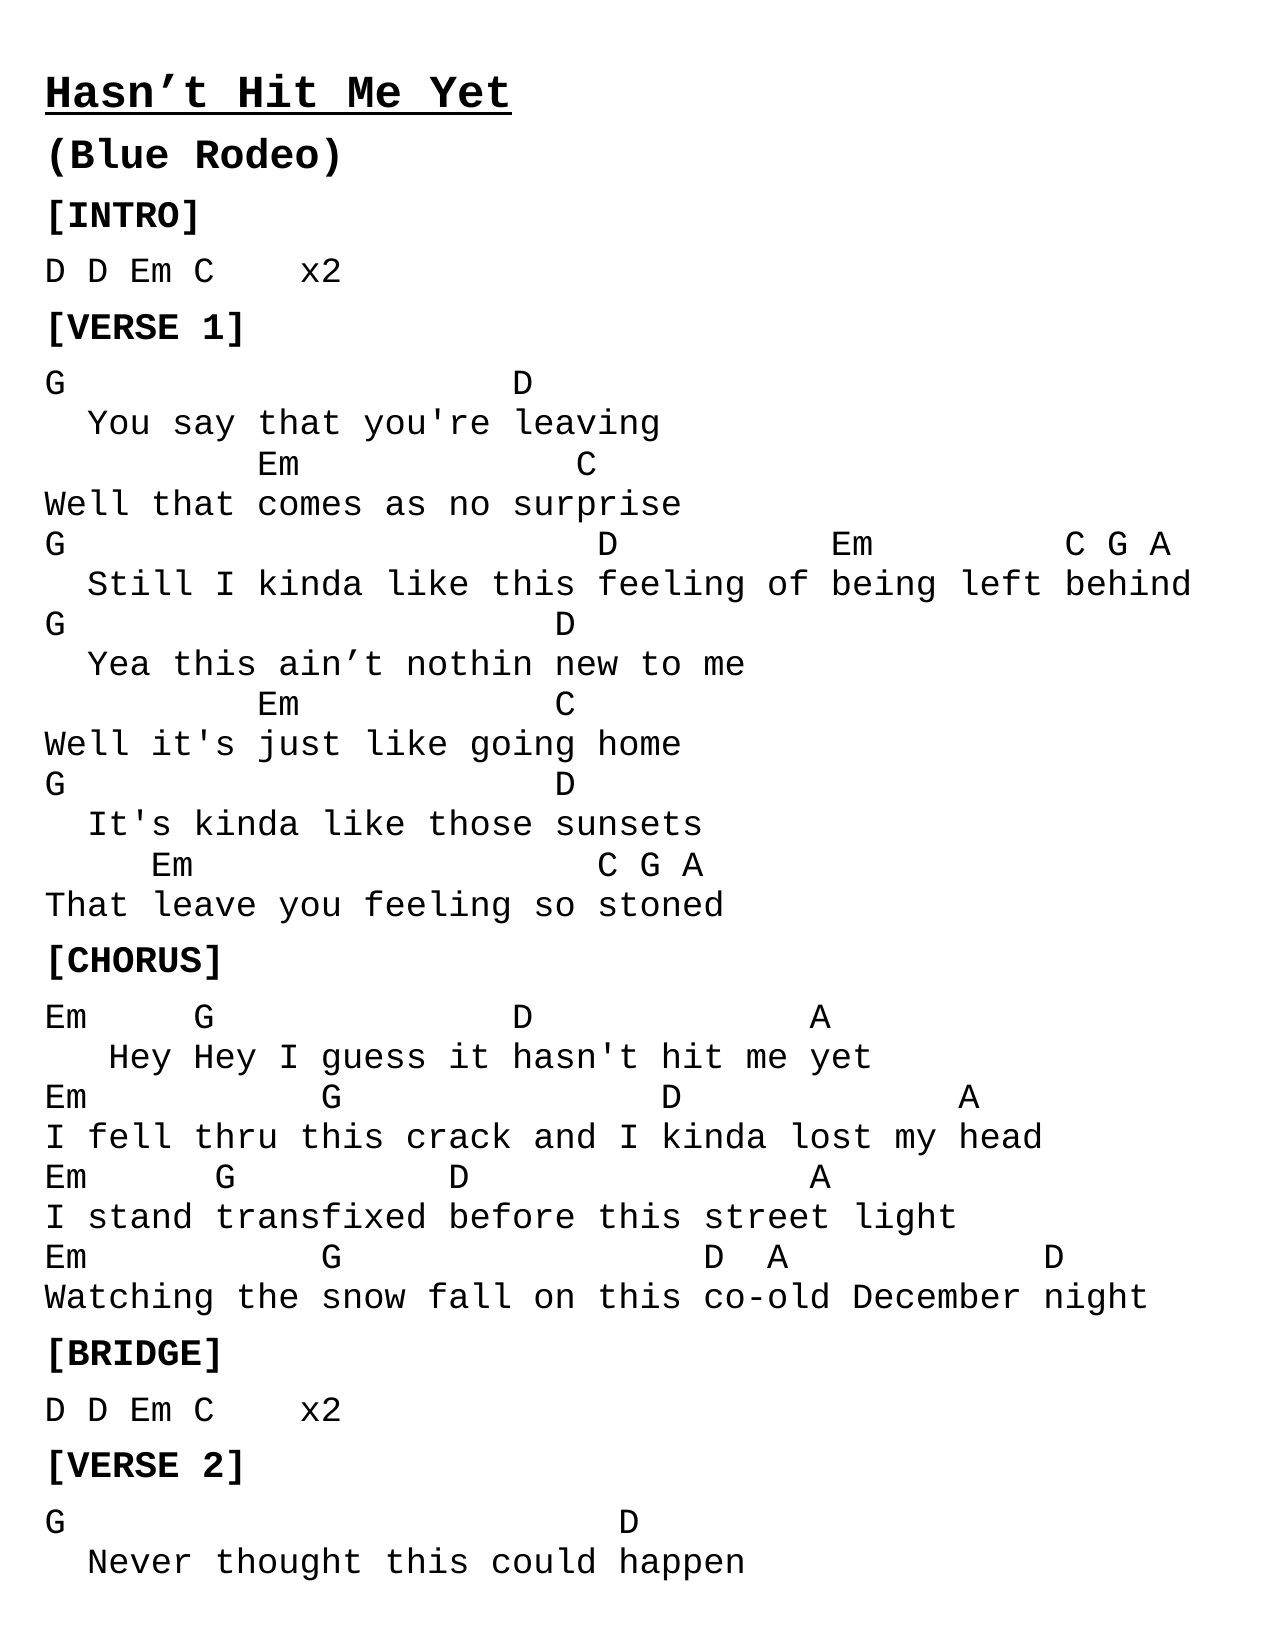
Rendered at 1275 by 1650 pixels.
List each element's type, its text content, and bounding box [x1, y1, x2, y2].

text Watching the snow fall on this co-old December night [44, 1279, 1231, 1319]
text I stand transfixed before this street light [44, 1199, 1231, 1239]
text Hey Hey I guess it hasn't hit me yet [44, 1039, 1231, 1079]
text I fell thru this crack and I kinda lost my head [44, 1119, 1231, 1159]
text Well it's just like going home [44, 726, 1231, 766]
text G D [44, 1504, 1231, 1544]
subtitle [CHORUS] [44, 941, 1231, 984]
text G D [44, 606, 1231, 646]
subtitle [VERSE 2] [44, 1447, 1231, 1489]
text Em G D A [44, 999, 1231, 1039]
text G D [44, 365, 1231, 405]
text Em C [44, 686, 1231, 726]
text G D [44, 766, 1231, 806]
text You say that you're leaving [44, 405, 1231, 445]
subtitle [VERSE 1] [44, 308, 1231, 350]
subtitle [BRIDGE] [44, 1334, 1231, 1377]
text Well that comes as no surprise [44, 486, 1231, 526]
text It's kinda like those sunsets [44, 806, 1231, 846]
subtitle [INTRO] [44, 196, 1231, 238]
text That leave you feeling so stoned [44, 887, 1231, 927]
text Yea this ain’t nothin new to me [44, 646, 1231, 686]
text Em C [44, 445, 1231, 486]
text G D Em C G A [44, 526, 1231, 566]
text Em G D A [44, 1079, 1231, 1119]
text Em G D A D [44, 1239, 1231, 1279]
subtitle Hasn’t Hit Me Yet [44, 69, 1231, 121]
text Em C G A [44, 846, 1231, 887]
text D D Em C x2 [44, 1392, 1231, 1432]
text Never thought this could happen [44, 1544, 1231, 1584]
text Still I kinda like this feeling of being left behind [44, 566, 1231, 606]
text Em G D A [44, 1159, 1231, 1199]
text D D Em C x2 [44, 253, 1231, 293]
subtitle (Blue Rodeo) [44, 134, 1231, 181]
